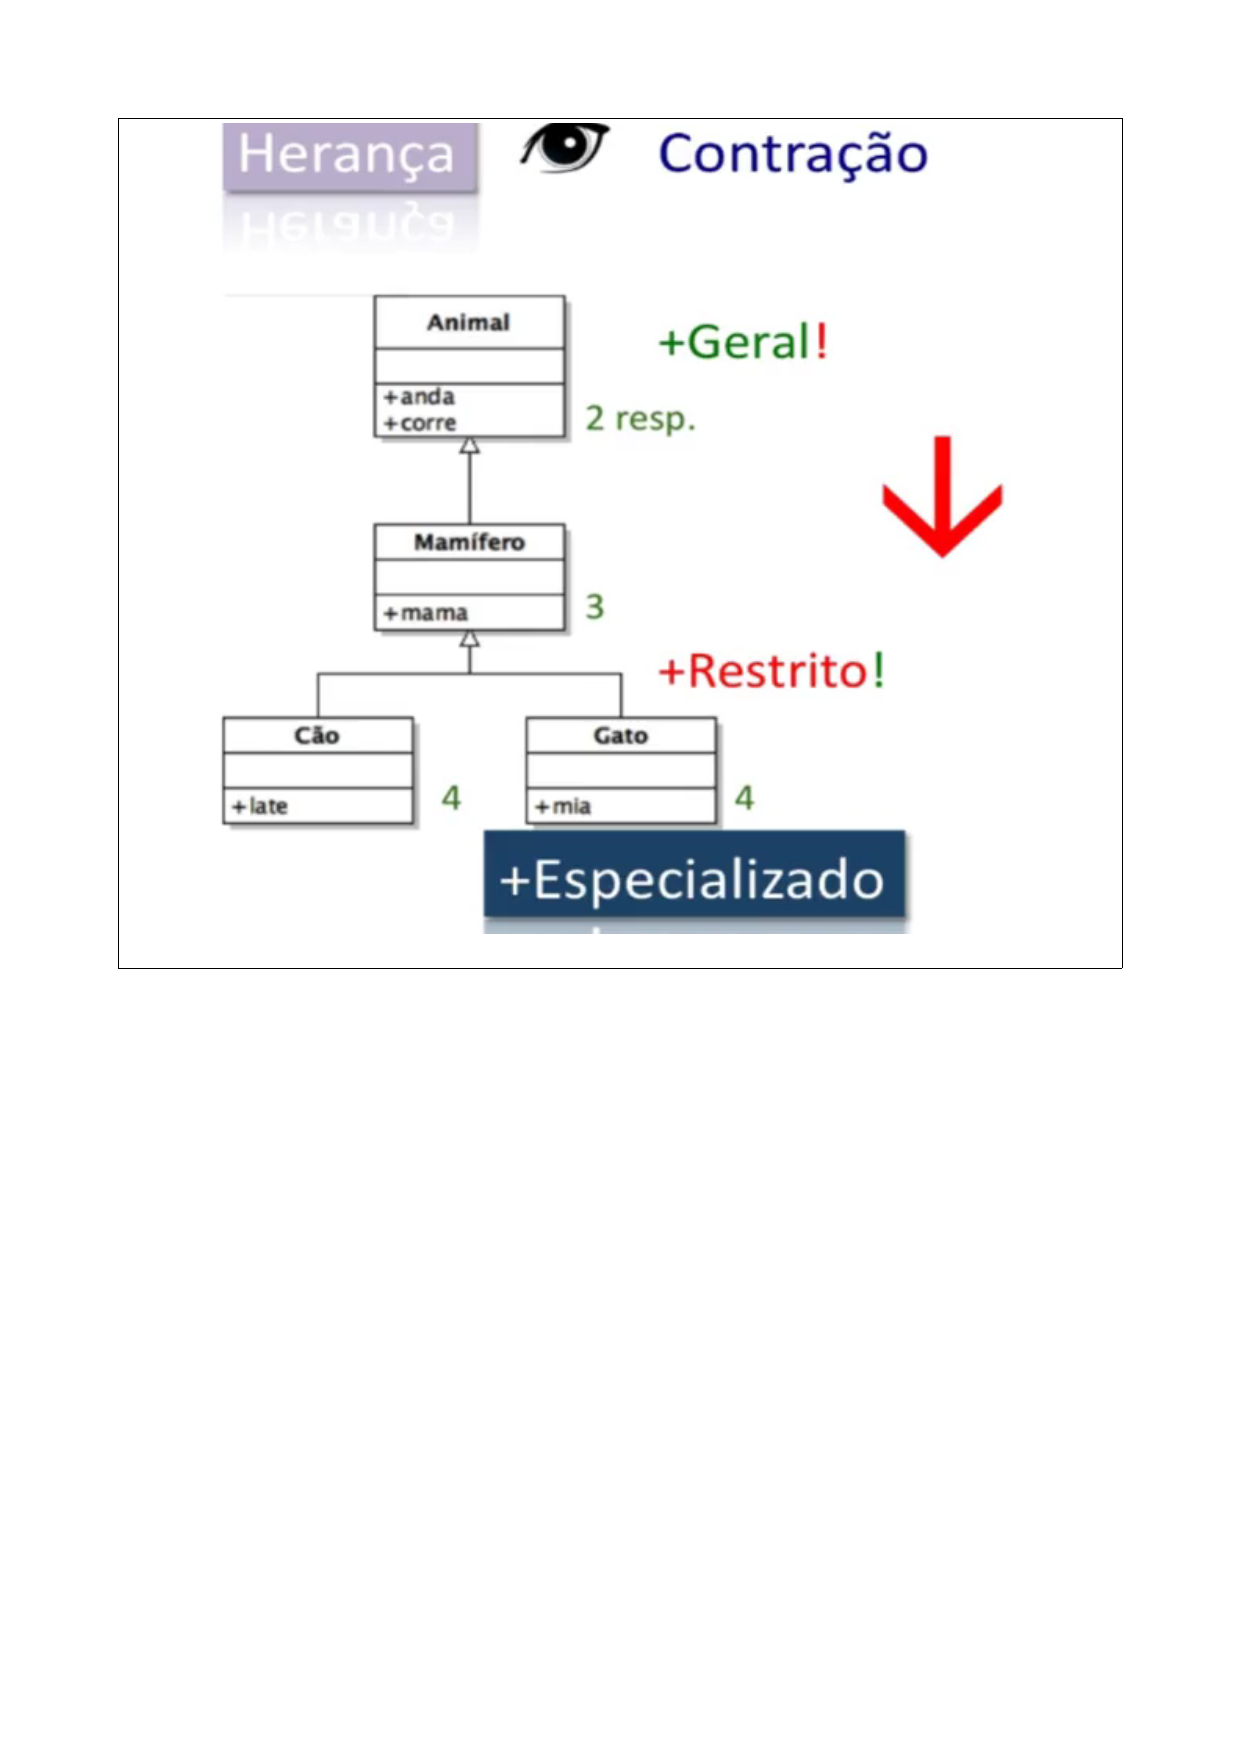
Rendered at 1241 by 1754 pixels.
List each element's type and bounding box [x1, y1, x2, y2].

picture [213, 123, 1027, 934]
table_cell [119, 119, 1122, 968]
